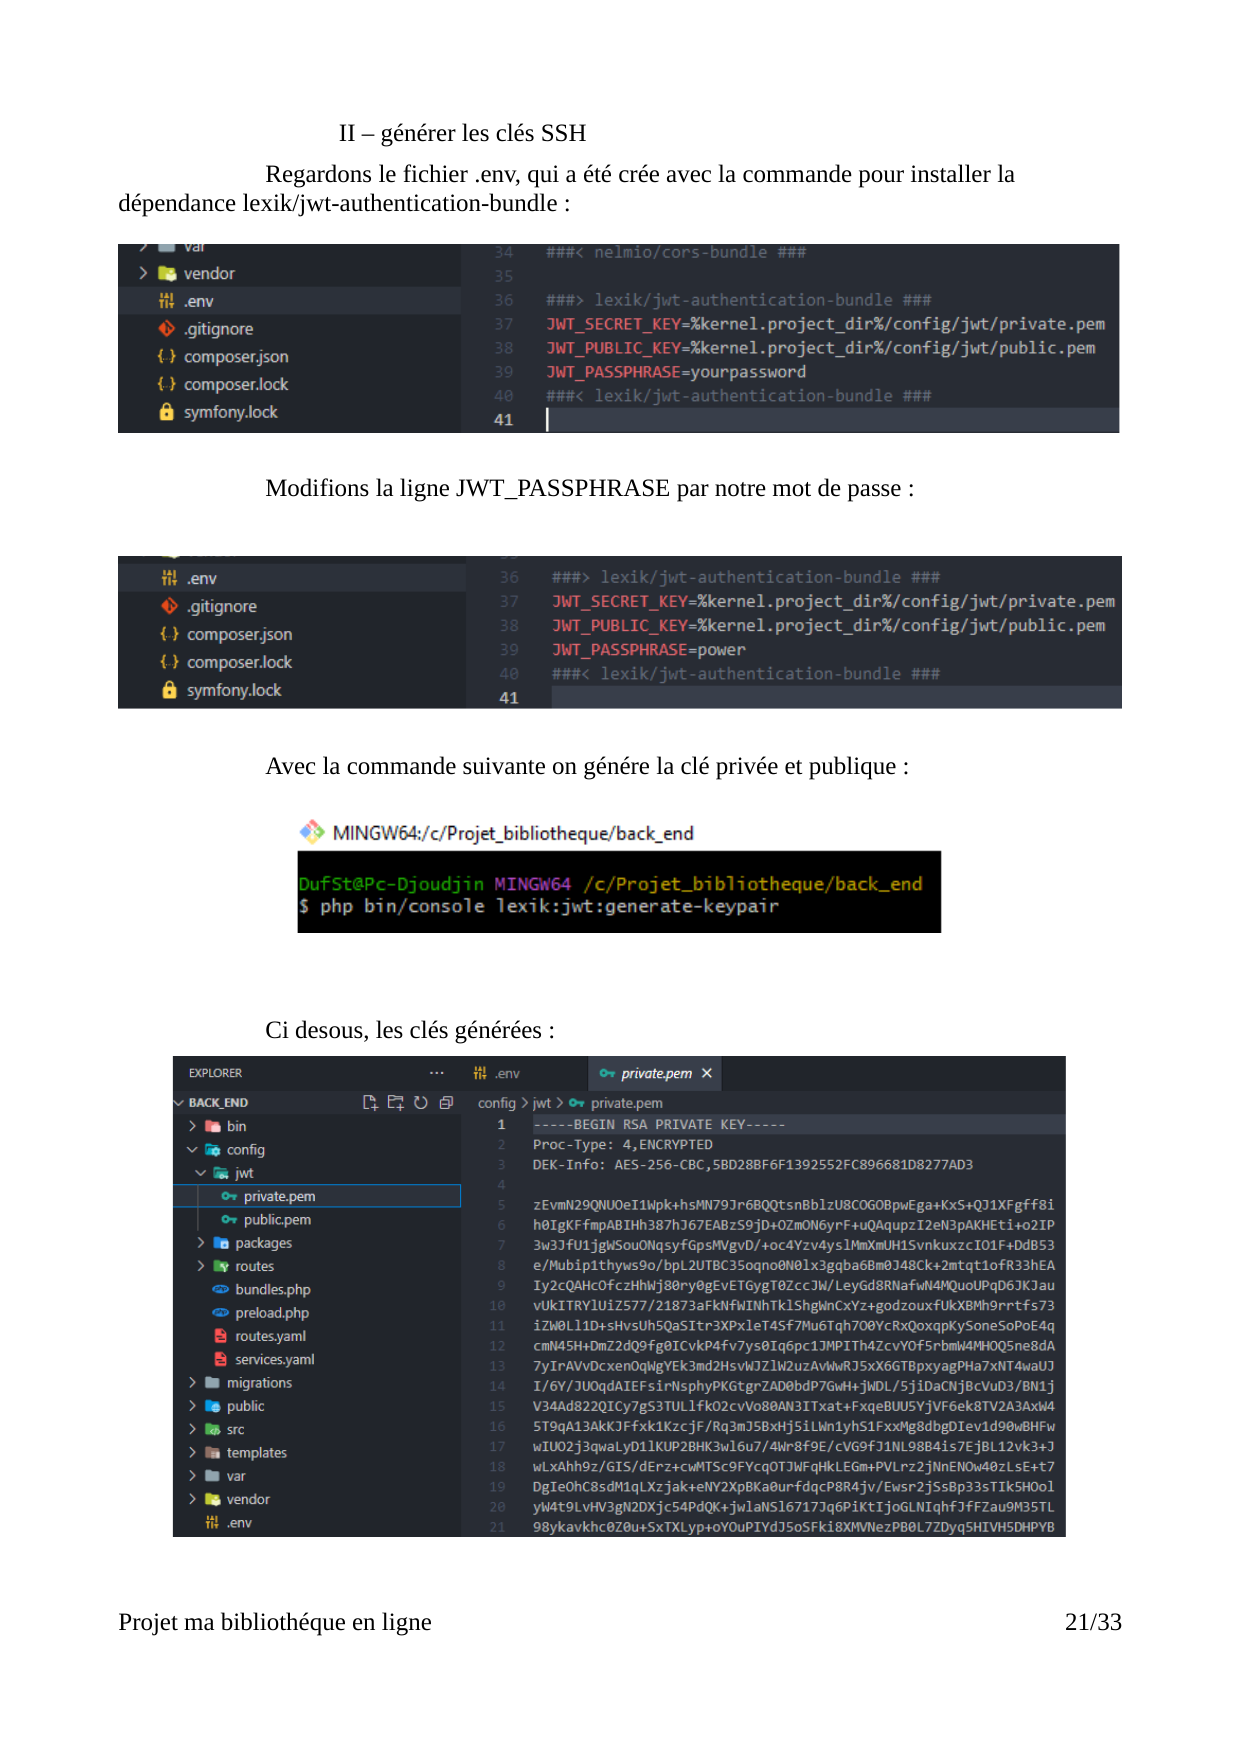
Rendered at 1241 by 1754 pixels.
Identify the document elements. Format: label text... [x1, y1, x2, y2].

picture [118, 244, 1122, 433]
text Ci desous, les clés générées : [118, 1015, 1122, 1044]
text Regardons le fichier .env, qui a été crée avec la commande pour installer la dépendance lexik/jwt-authentication-bundle : [118, 159, 1122, 217]
picture [118, 556, 1122, 710]
picture [172, 1056, 1068, 1537]
text Modifions la ligne JWT_PASSPHRASE par notre mot de passe : [118, 473, 1122, 502]
text II – générer les clés SSH [118, 118, 1122, 147]
picture [297, 815, 943, 933]
text Avec la commande suivante on génére la clé privée et publique : [118, 751, 1122, 780]
